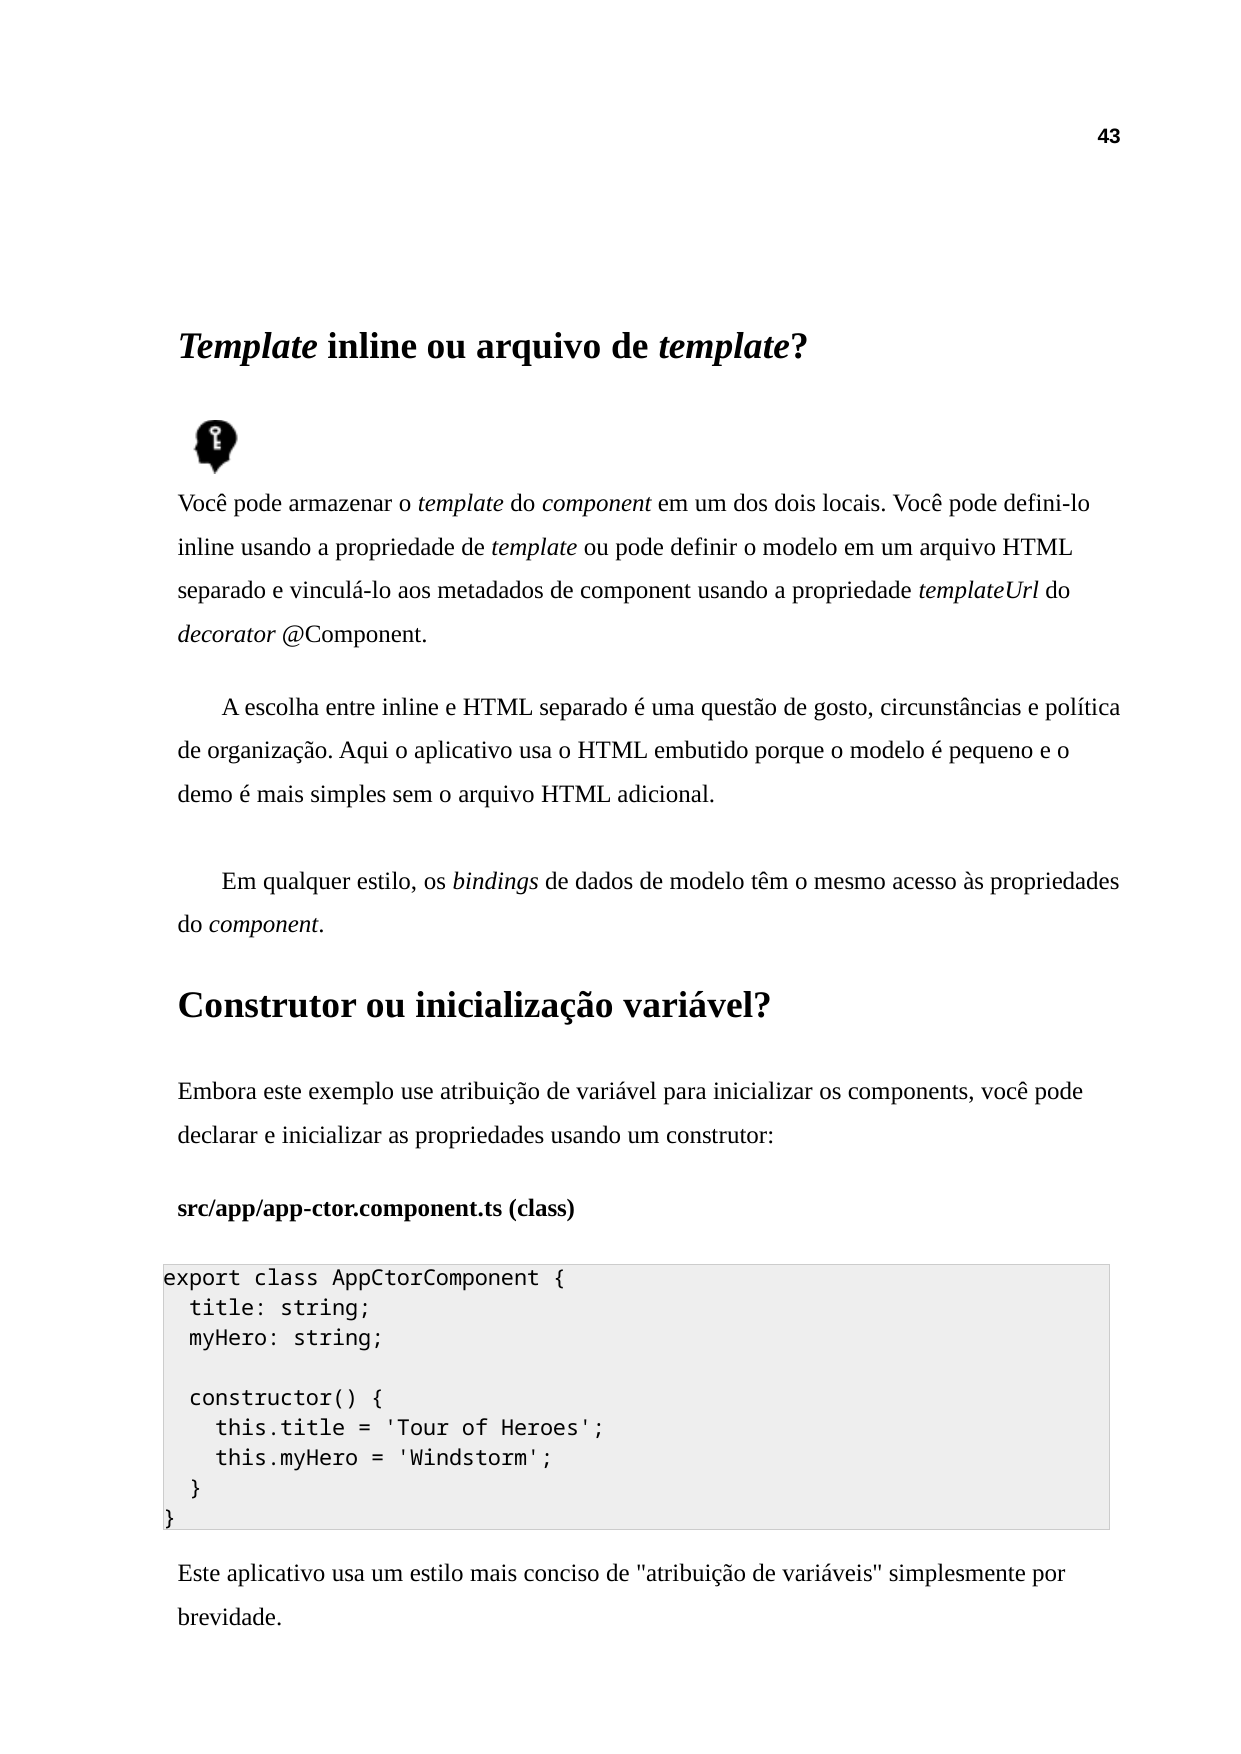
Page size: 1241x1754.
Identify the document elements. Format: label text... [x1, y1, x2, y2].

text Embora este exemplo use atribuição de variável para inicializar os components, você pode declarar e inicializar as propriedades usando um construtor: [177, 1076, 1122, 1149]
text Template inline ou arquivo de template? [177, 323, 1122, 366]
text Em qualquer estilo, os bindings de dados de modelo têm o mesmo acesso às propriedades do component. [177, 866, 1122, 938]
subtitle src/app/app-ctor.component.ts (class) [177, 1193, 1122, 1222]
text Este aplicativo usa um estilo mais conciso de "atribuição de variáveis" simplesmente por brevidade. [177, 1558, 1122, 1630]
picture [189, 420, 243, 474]
text Construtor ou inicialização variável? [177, 982, 1122, 1025]
text A escolha entre inline e HTML separado é uma questão de gosto, circunstâncias e política de organização. Aqui o aplicativo usa o HTML embutido porque o modelo é pequeno e o demo é mais simples sem o arquivo HTML adicional. [177, 692, 1122, 808]
text Você pode armazenar o template do component em um dos dois locais. Você pode defini-lo inline usando a propriedade de template ou pode definir o modelo em um arquivo HTML separado e vinculá-lo aos metadados de component usando a propriedade templateUrl do decorator @Component. [177, 417, 1122, 648]
